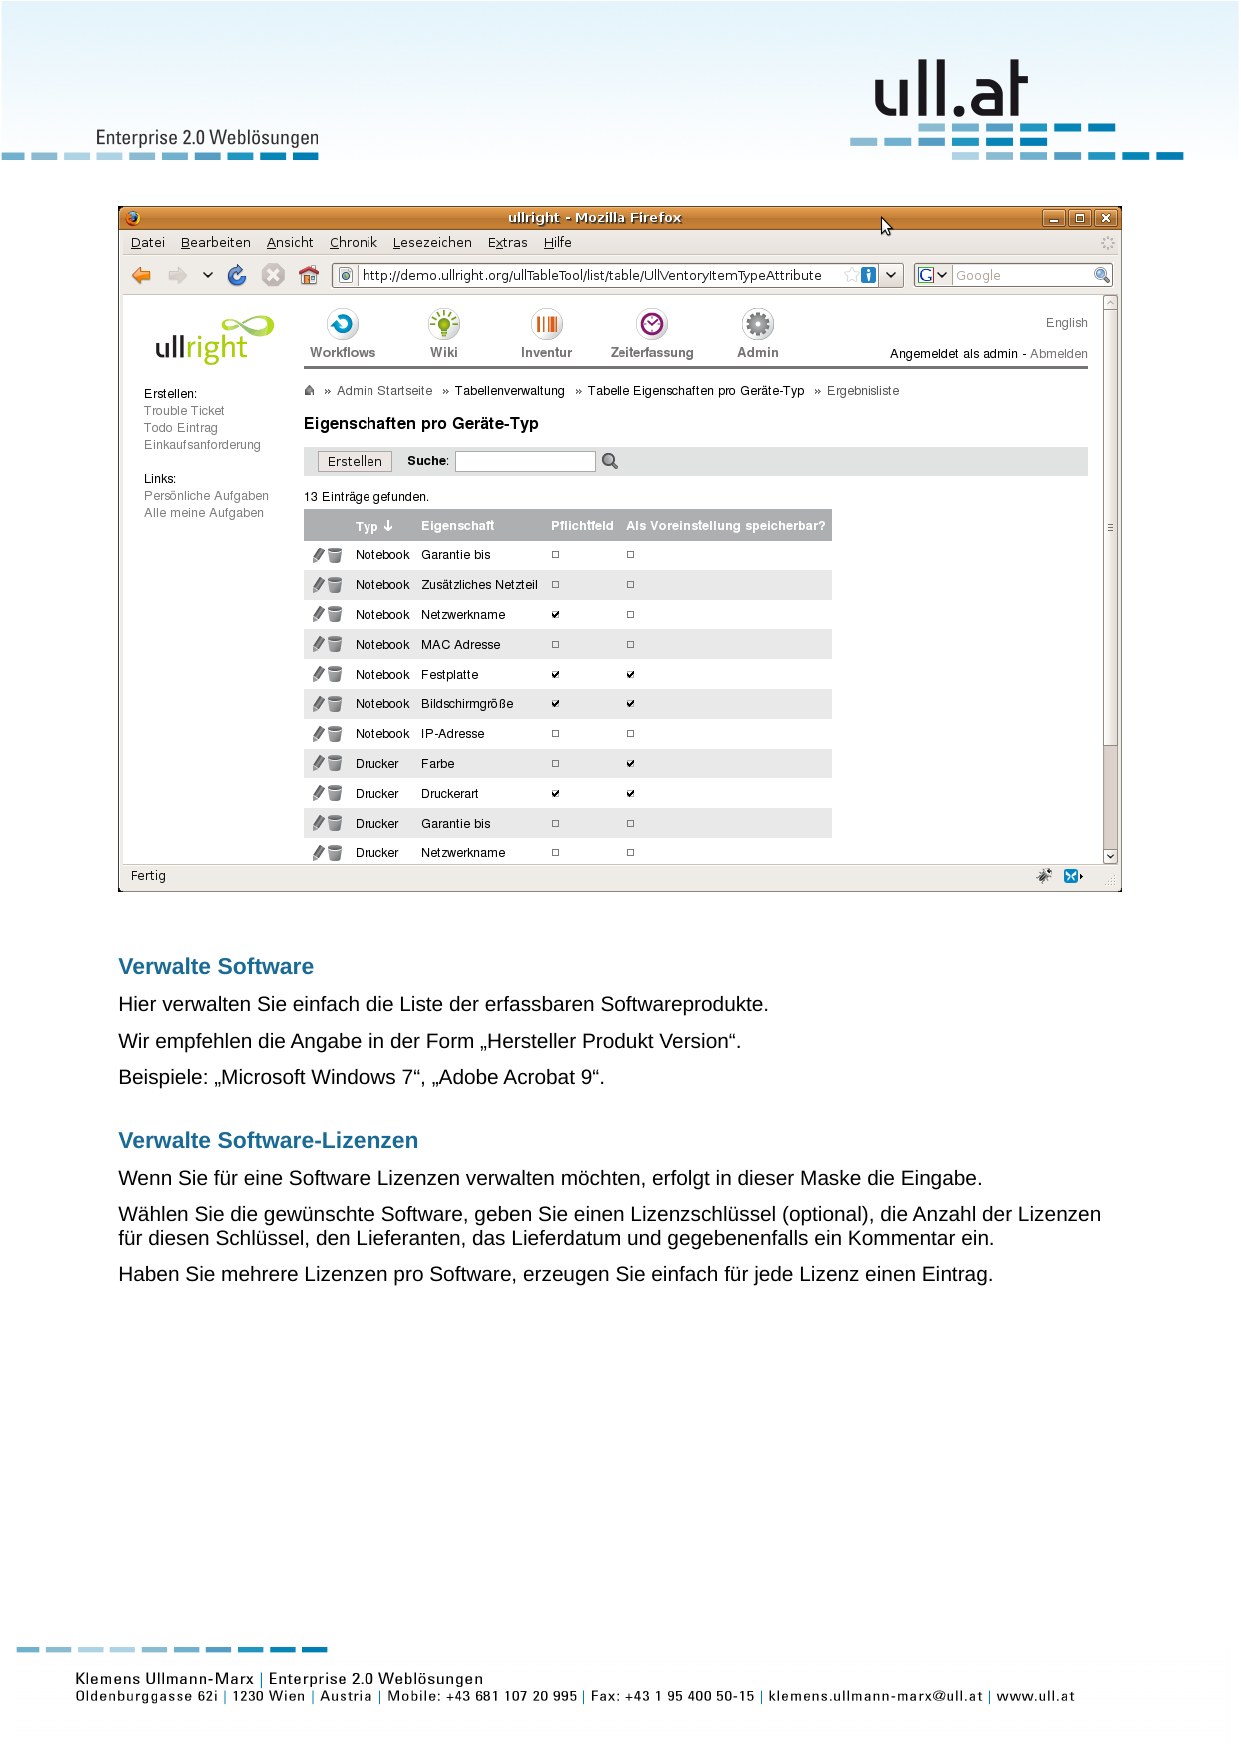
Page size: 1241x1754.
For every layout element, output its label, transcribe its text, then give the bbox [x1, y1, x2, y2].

text Beispiele: „Microsoft Windows 7“, „Adobe Acrobat 9“. [118, 1065, 1122, 1089]
picture [1, 1, 1239, 160]
text Haben Sie mehrere Lizenzen pro Software, erzeugen Sie einfach für jede Lizenz einen Eintrag. [118, 1262, 1122, 1286]
text Hier verwalten Sie einfach die Liste der erfassbaren Softwareprodukte. [118, 992, 1122, 1016]
picture [16, 1647, 1230, 1745]
text Wählen Sie die gewünschte Software, geben Sie einen Lizenzschlüssel (optional), die Anzahl der Lizenzen für diesen Schlüssel, den Lieferanten, das Lieferdatum und gegebenenfalls ein Kommentar ein. [118, 1202, 1122, 1250]
text Wenn Sie für eine Software Lizenzen verwalten möchten, erfolgt in dieser Maske die Eingabe. [118, 1165, 1122, 1189]
text Wir empfehlen die Angabe in der Form „Hersteller Produkt Version“. [118, 1029, 1122, 1053]
picture [118, 206, 1122, 892]
subtitle Verwalte Software [118, 953, 1122, 980]
subtitle Verwalte Software-Lizenzen [118, 1127, 1122, 1153]
